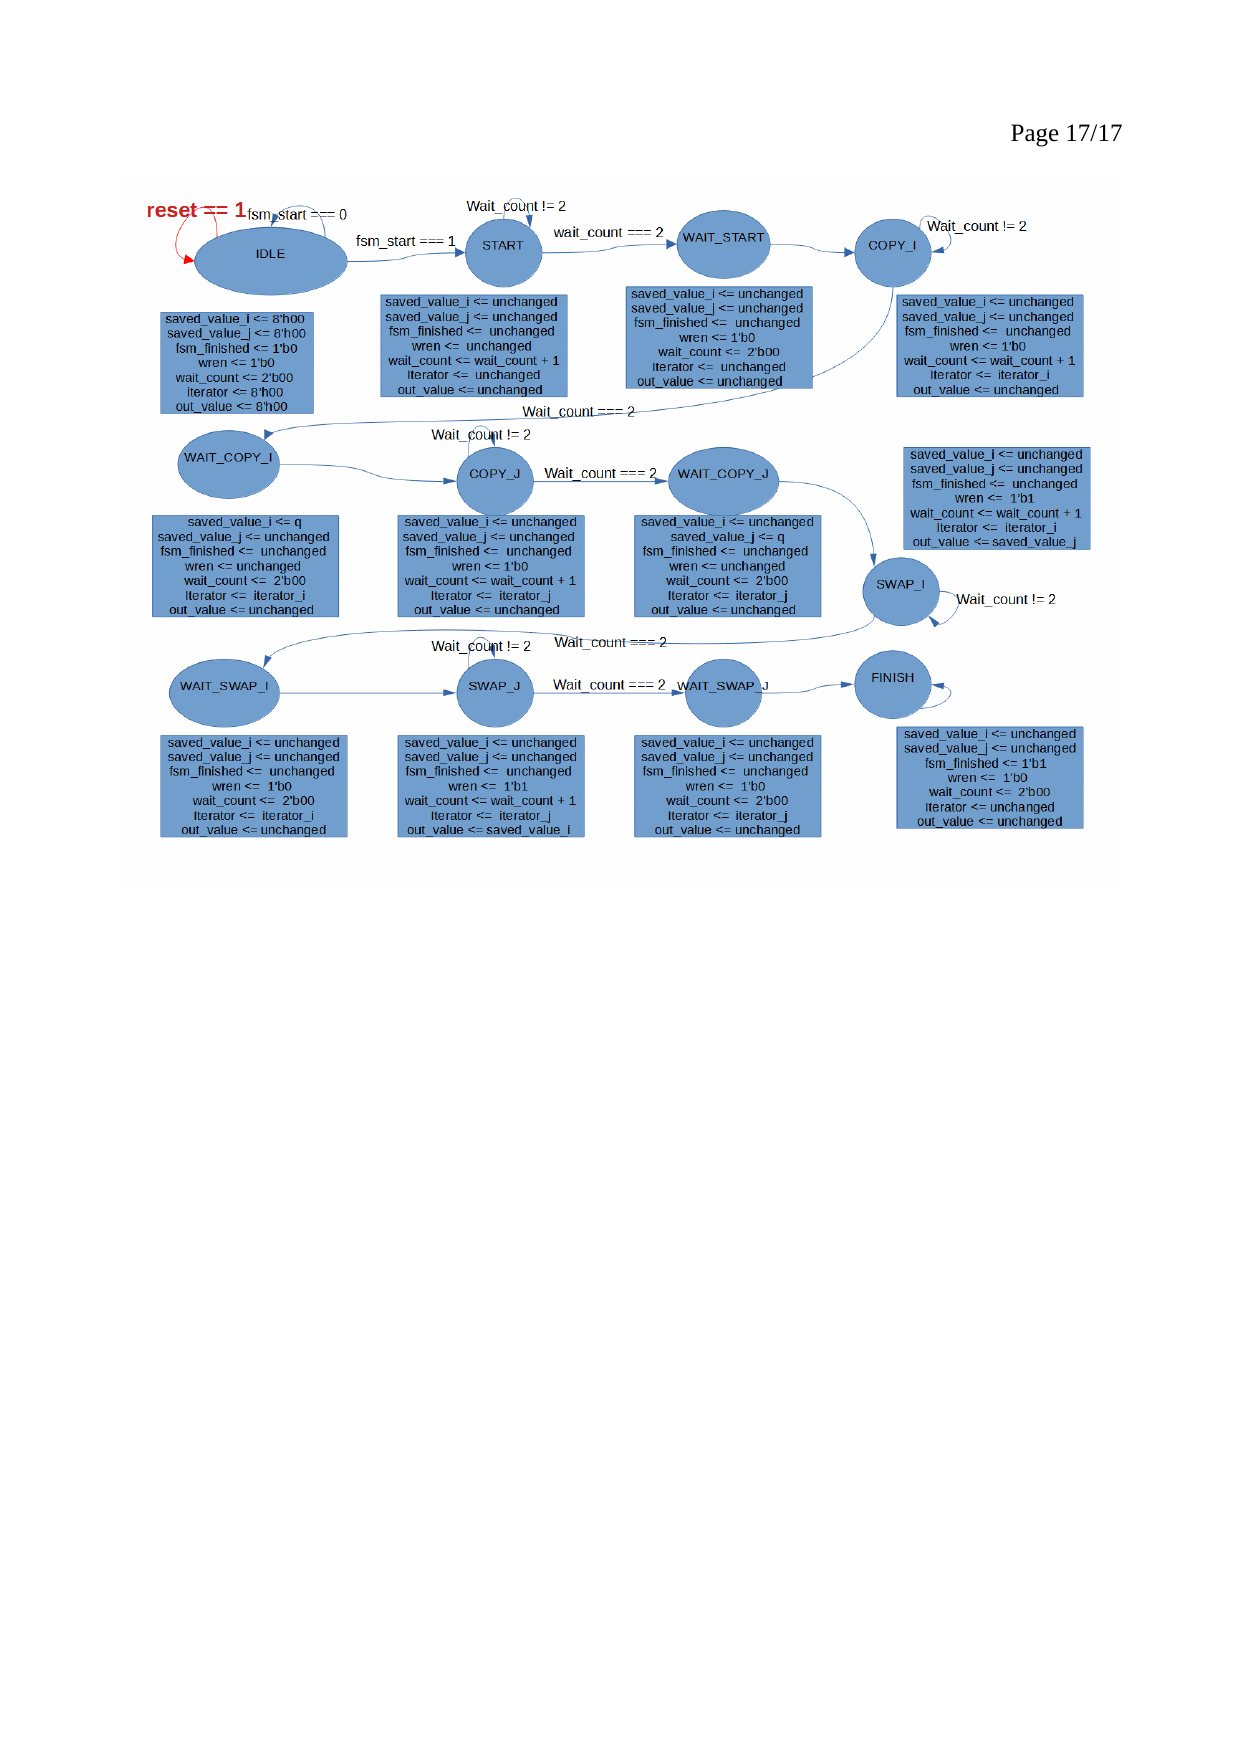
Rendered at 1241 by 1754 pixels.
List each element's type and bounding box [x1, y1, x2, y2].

picture [118, 176, 1123, 887]
